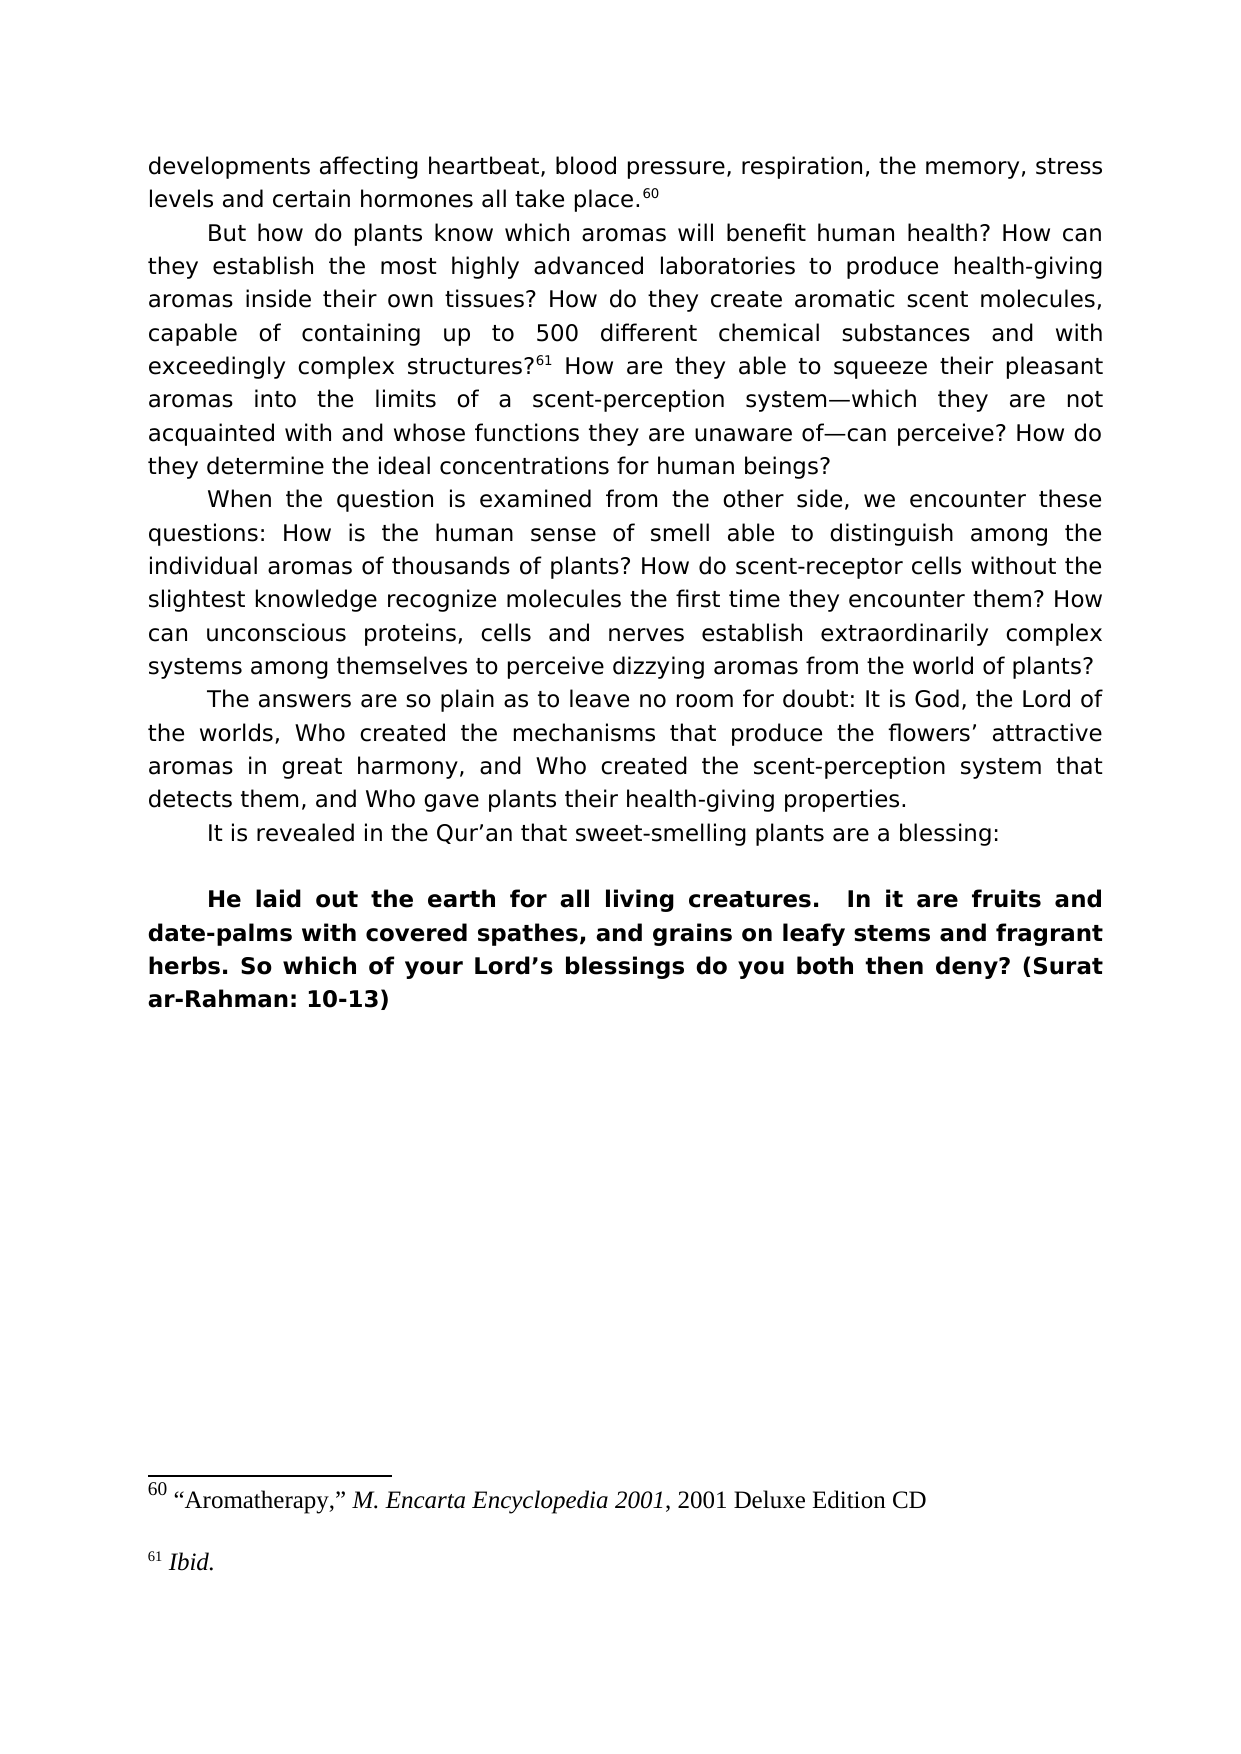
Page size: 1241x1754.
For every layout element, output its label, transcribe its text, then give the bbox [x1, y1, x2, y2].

text But how do plants know which aromas will benefit human health? How can they establish the most highly advanced laboratories to produce health-giving aromas inside their own tissues? How do they create aromatic scent molecules, capable of containing up to 500 different chemical substances and with exceedingly complex structures? How are they able to squeeze their pleasant aromas into the limits of a scent-perception system—which they are not acquainted with and whose functions they are unaware of—can perceive? How do they determine the ideal concentrations for human beings? [148, 214, 1104, 481]
text “Aromatherapy,” M. Encarta Encyclopedia 2001, 2001 Deluxe Edition CD [148, 1482, 1104, 1515]
text It is revealed in the Qur’an that sweet-smelling plants are a blessing: [148, 814, 1104, 848]
text When the question is examined from the other side, we encounter these questions: How is the human sense of smell able to distinguish among the individual aromas of thousands of plants? How do scent-receptor cells without the slightest knowledge recognize molecules the first time they encounter them? How can unconscious proteins, cells and nerves establish extraordinarily complex systems among themselves to perceive dizzying aromas from the world of plants? [148, 481, 1104, 681]
text He laid out the earth for all living creatures. In it are fruits and date-palms with covered spathes, and grains on leafy stems and fragrant herbs. So which of your Lord’s blessings do you both then deny? (Surat ar-Rahman: 10-13) [148, 881, 1104, 1014]
text The answers are so plain as to leave no room for doubt: It is God, the Lord of the worlds, Who created the mechanisms that produce the flowers’ attractive aromas in great harmony, and Who created the scent-perception system that detects them, and Who gave plants their health-giving properties. [148, 681, 1104, 814]
text Ibid. [148, 1544, 1104, 1577]
text developments affecting heartbeat, blood pressure, respiration, the memory, stress levels and certain hormones all take place. [148, 148, 1104, 214]
